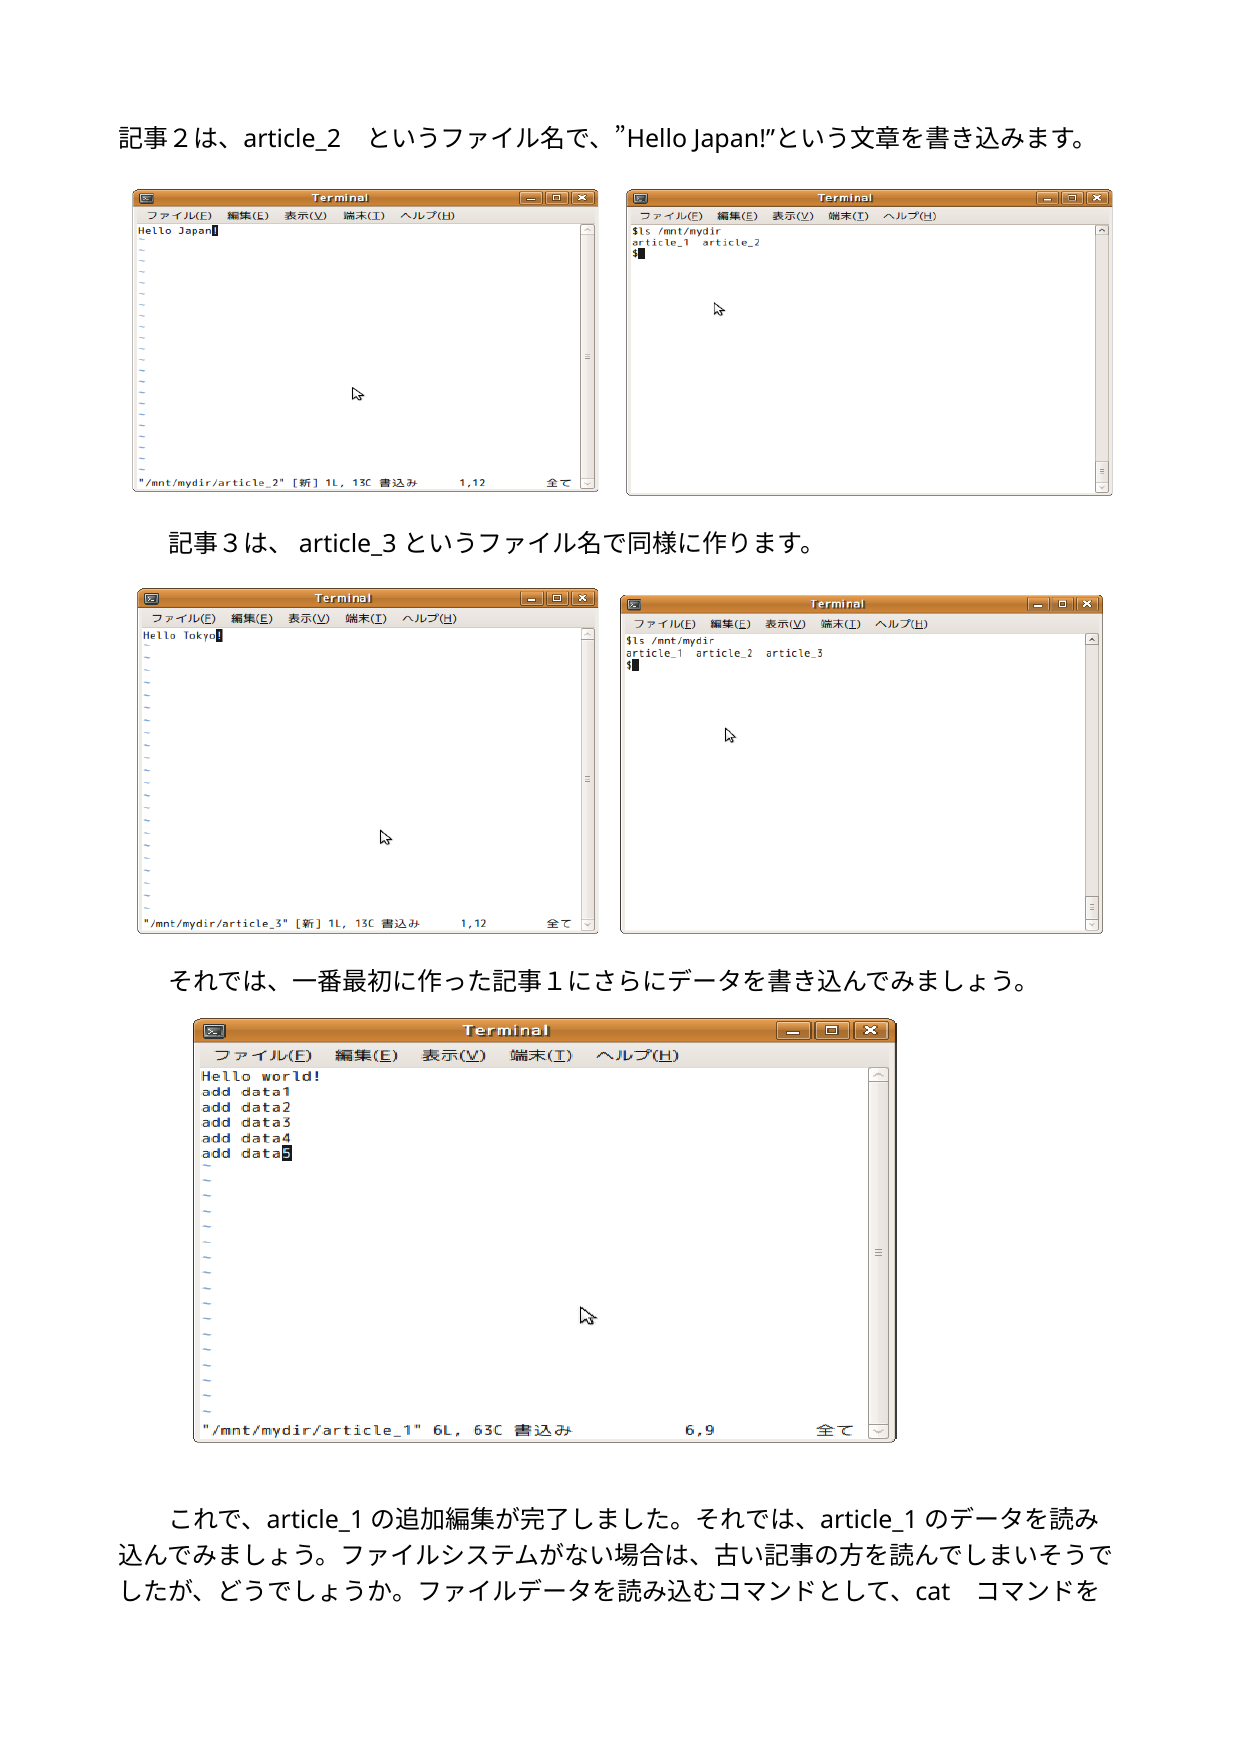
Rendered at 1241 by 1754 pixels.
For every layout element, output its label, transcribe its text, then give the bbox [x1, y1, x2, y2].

picture [626, 189, 1113, 496]
text それでは、一番最初に作った記事１にさらにデータを書き込んでみましょう。 [118, 962, 1122, 998]
picture [132, 189, 599, 492]
picture [193, 1018, 897, 1443]
picture [620, 595, 1103, 934]
picture [137, 588, 599, 934]
text これで、article_1 の追加編集が完了しました。それでは、article_1 のデータを読み込んでみましょう。ファイルシステムがない場合は、古い記事の方を読んでしまいそうでしたが、どうでしょうか。ファイルデータを読み込むコマンドとして、cat コマンドを [118, 1499, 1122, 1608]
text 記事３は、 article_3 というファイル名で同様に作ります。 [118, 523, 1122, 560]
text 記事２は、article_2 というファイル名で、”Hello Japan!”という文章を書き込みます。 [118, 118, 1122, 154]
